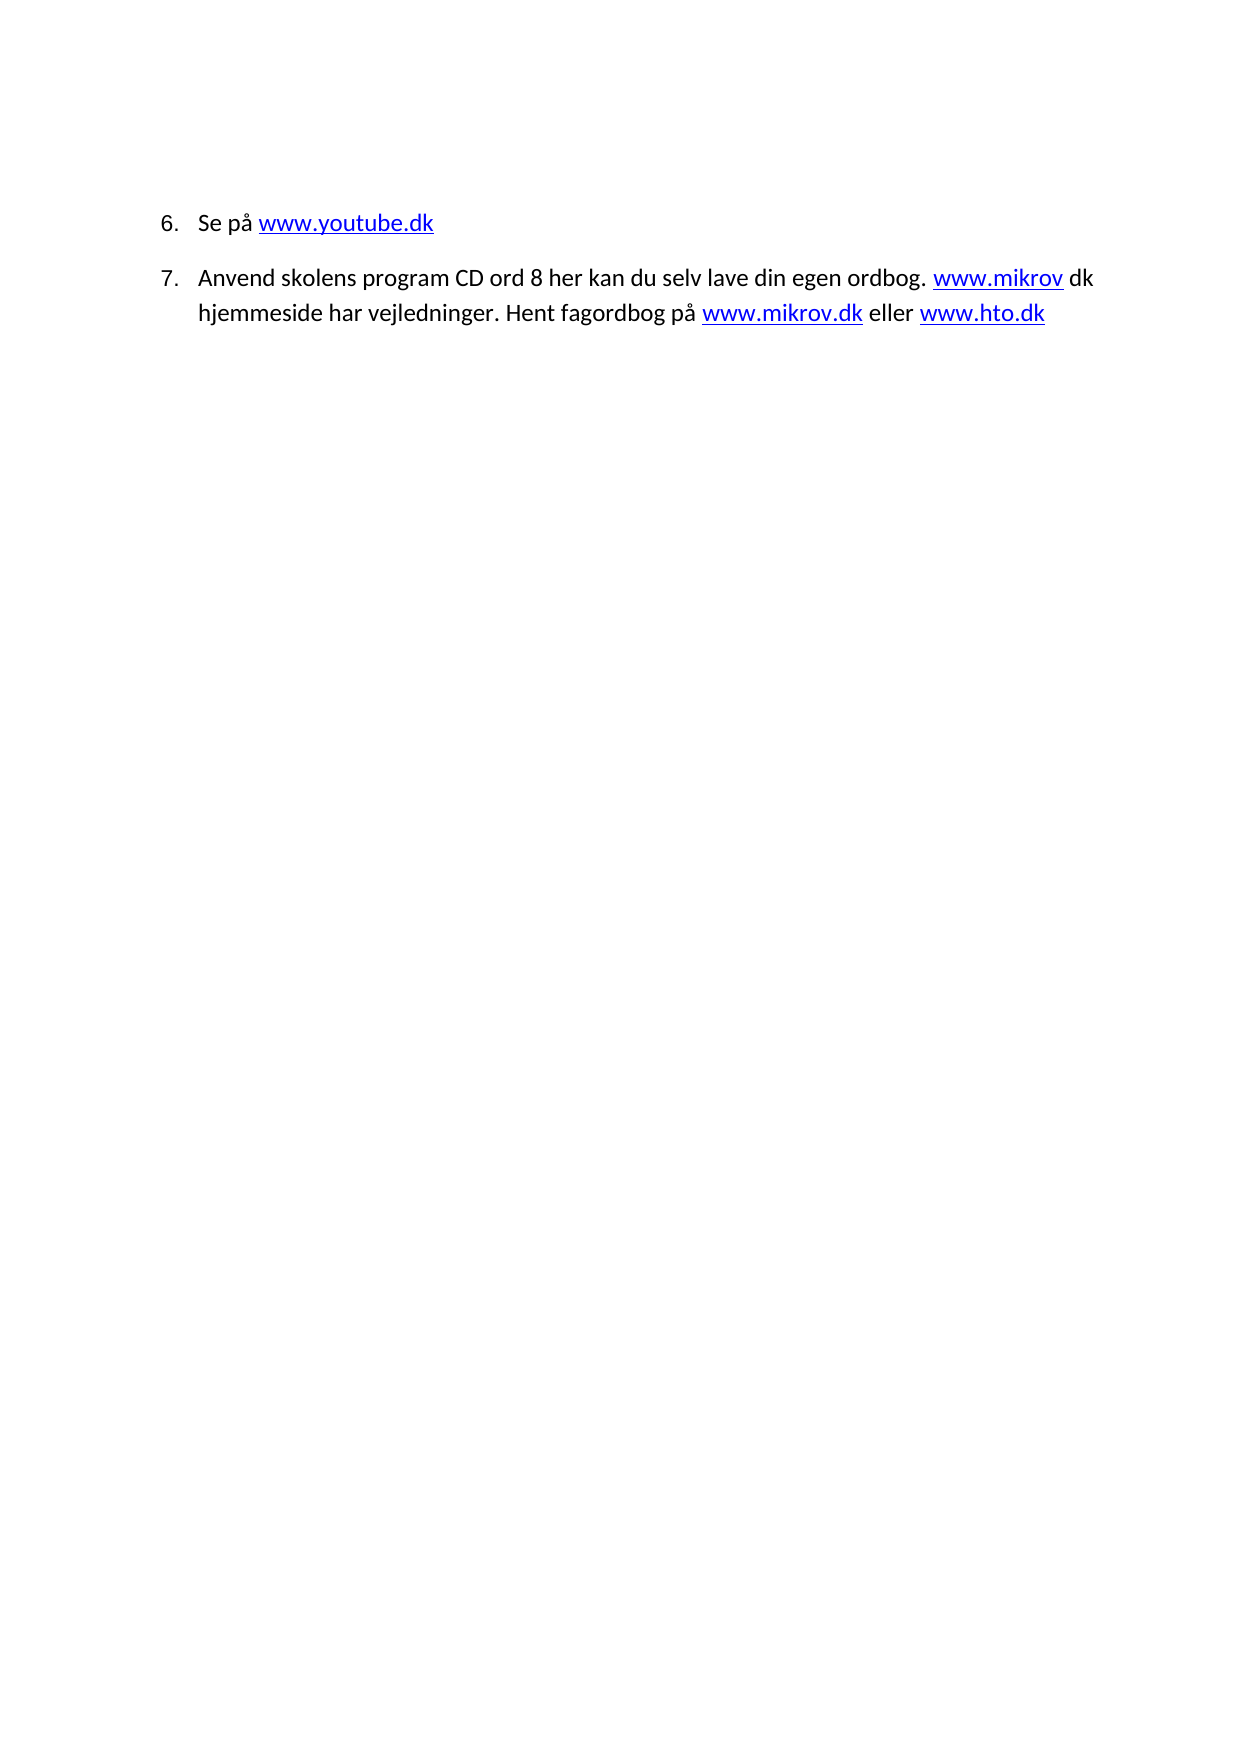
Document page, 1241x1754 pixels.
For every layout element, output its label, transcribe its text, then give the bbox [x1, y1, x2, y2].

list Anvend skolens program CD ord 8 her kan du selv lave din egen ordbog. www.mikrov dk hjemmeside har vejledninger. Hent fagordbog på www.mikrov.dk eller www.hto.dk [160, 263, 1122, 328]
list Se på www.youtube.dk [160, 207, 1122, 237]
